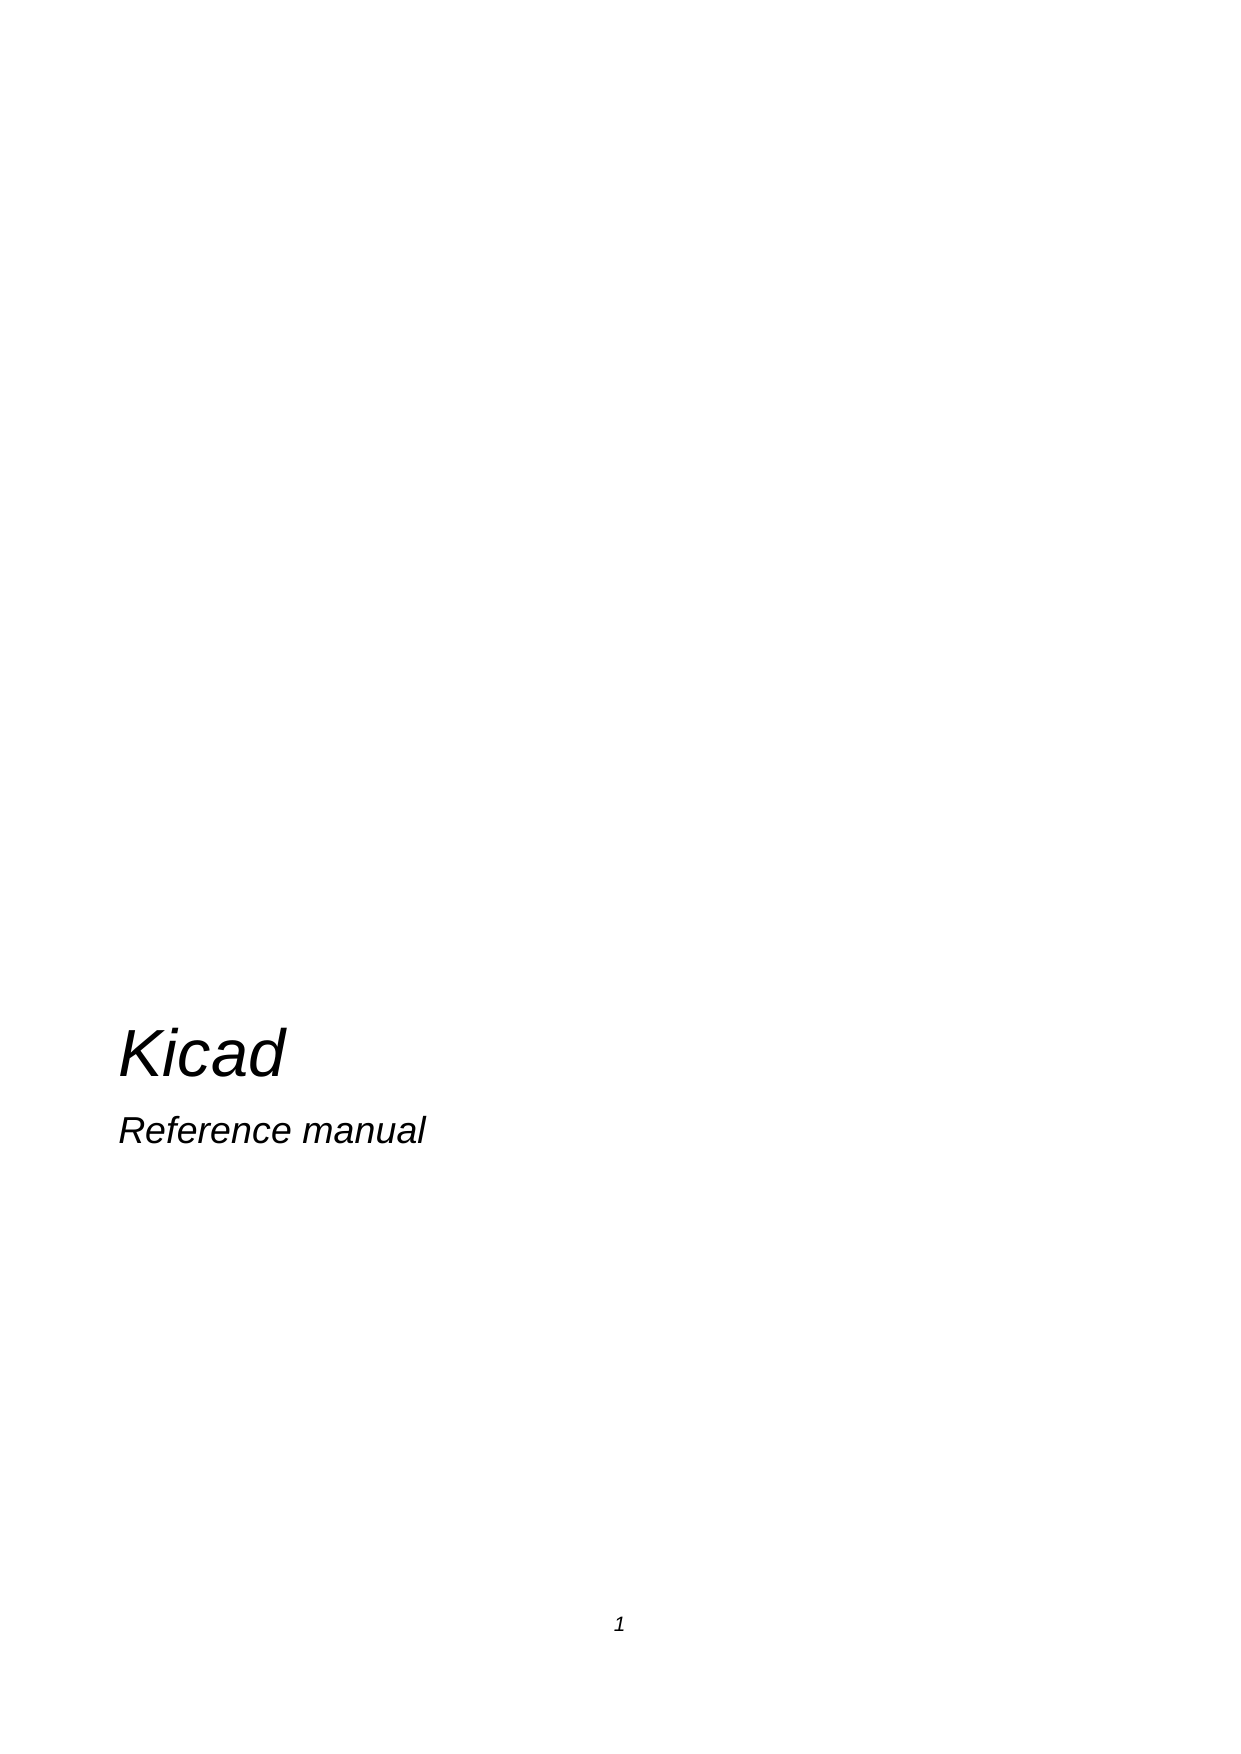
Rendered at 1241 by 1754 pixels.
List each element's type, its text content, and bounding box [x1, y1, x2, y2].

subtitle Reference manual [118, 1110, 1122, 1152]
subtitle Kicad [118, 1016, 1122, 1090]
